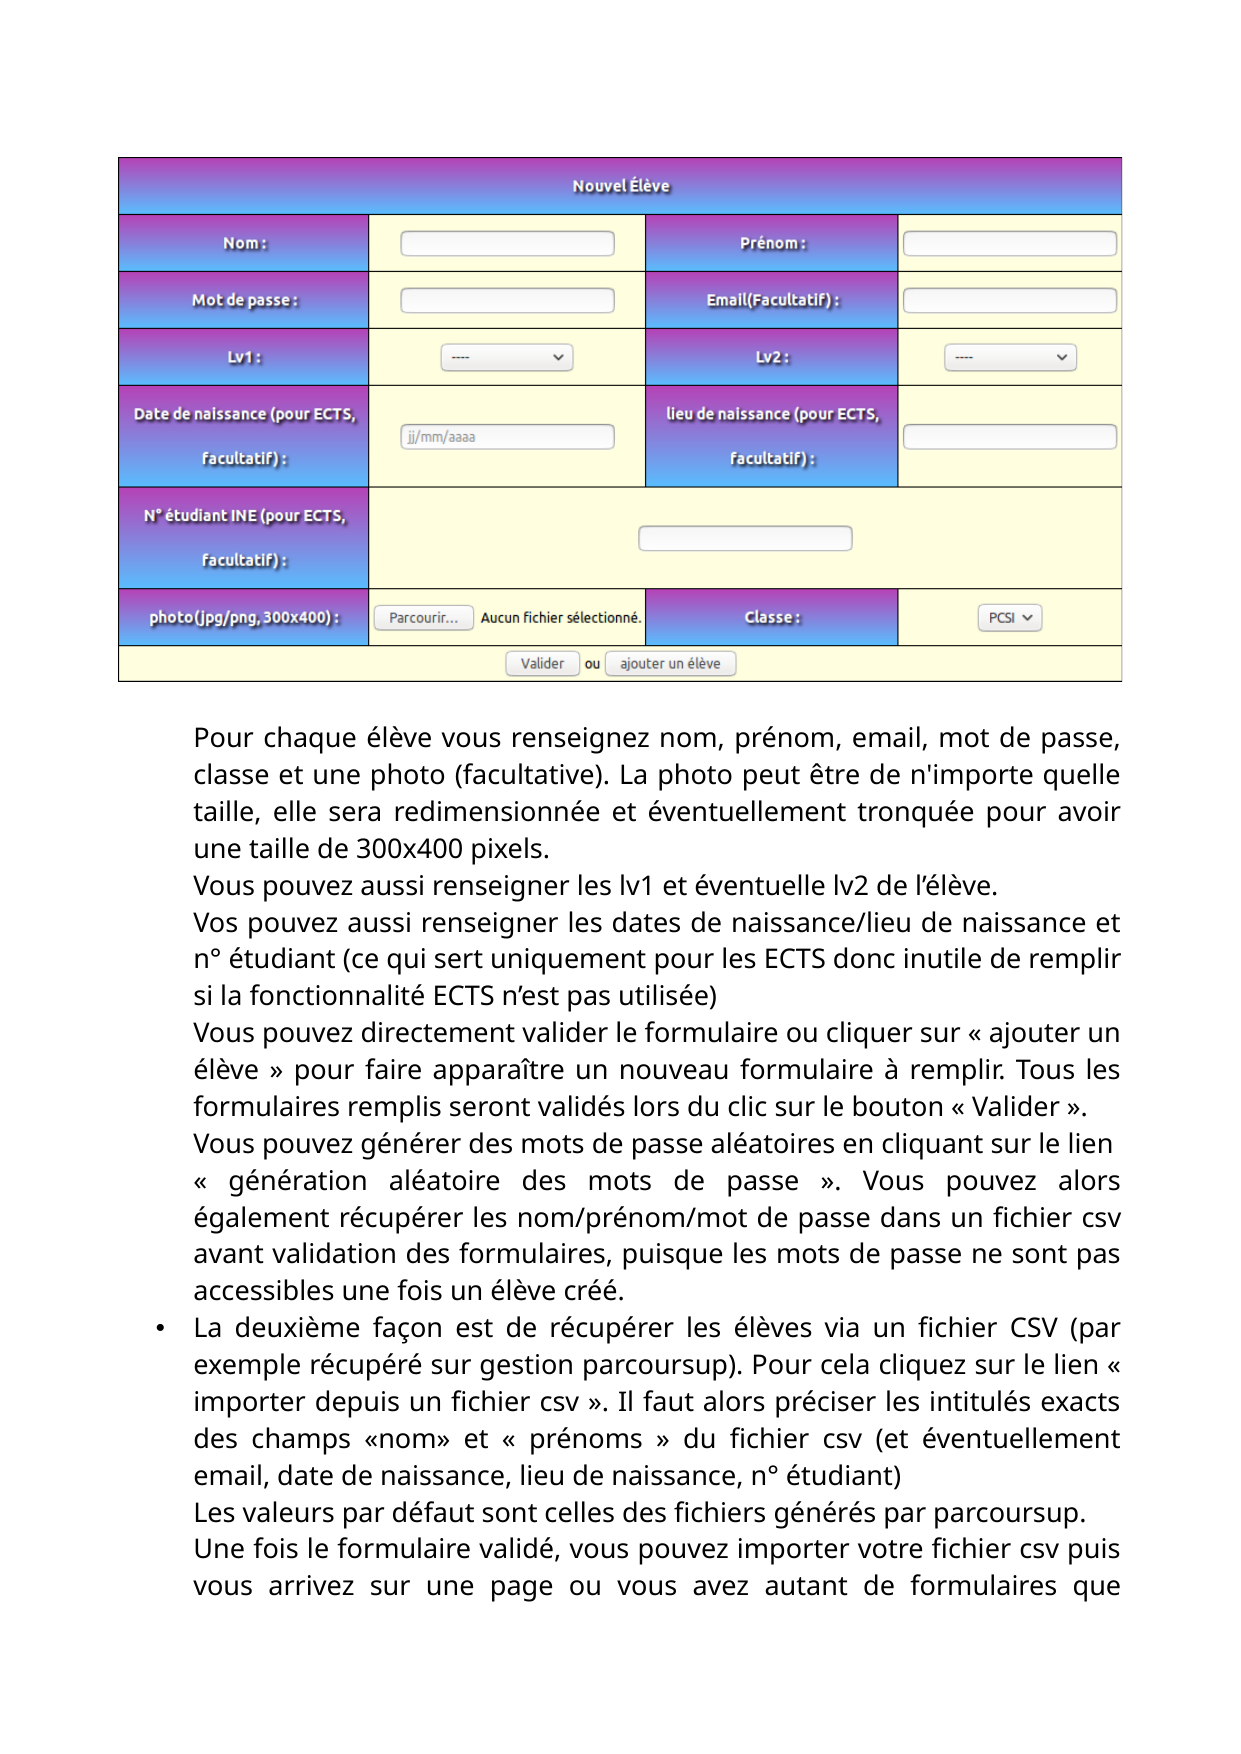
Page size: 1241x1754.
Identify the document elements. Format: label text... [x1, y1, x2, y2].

list Vos pouvez aussi renseigner les dates de naissance/lieu de naissance et n° étudiant (ce qui sert uniquement pour les ECTS donc inutile de remplir si la fonctionnalité ECTS n’est pas utilisée) [156, 903, 1122, 1014]
picture [118, 157, 1123, 682]
list « génération aléatoire des mots de passe ». Vous pouvez alors également récupérer les nom/prénom/mot de passe dans un fichier csv avant validation des formulaires, puisque les mots de passe ne sont pas accessibles une fois un élève créé. [156, 1161, 1122, 1309]
list Vous pouvez générer des mots de passe aléatoires en cliquant sur le lien [156, 1124, 1122, 1161]
list Les valeurs par défaut sont celles des fichiers générés par parcoursup. [156, 1493, 1122, 1530]
list Vous pouvez aussi renseigner les lv1 et éventuelle lv2 de l’élève. [156, 866, 1122, 903]
list La deuxième façon est de récupérer les élèves via un fichier CSV (par exemple récupéré sur gestion parcoursup). Pour cela cliquez sur le lien « importer depuis un fichier csv ». Il faut alors préciser les intitulés exacts des champs «nom» et « prénoms » du fichier csv (et éventuellement email, date de naissance, lieu de naissance, n° étudiant) [156, 1309, 1122, 1493]
list Vous pouvez directement valider le formulaire ou cliquer sur « ajouter un élève » pour faire apparaître un nouveau formulaire à remplir. Tous les formulaires remplis seront validés lors du clic sur le bouton « Valider ». [156, 1014, 1122, 1124]
list Pour chaque élève vous renseignez nom, prénom, email, mot de passe, classe et une photo (facultative). La photo peut être de n'importe quelle taille, elle sera redimensionnée et éventuellement tronquée pour avoir une taille de 300x400 pixels. [156, 719, 1122, 866]
list Une fois le formulaire validé, vous pouvez importer votre fichier csv puis vous arrivez sur une page ou vous avez autant de formulaires que [156, 1530, 1122, 1604]
